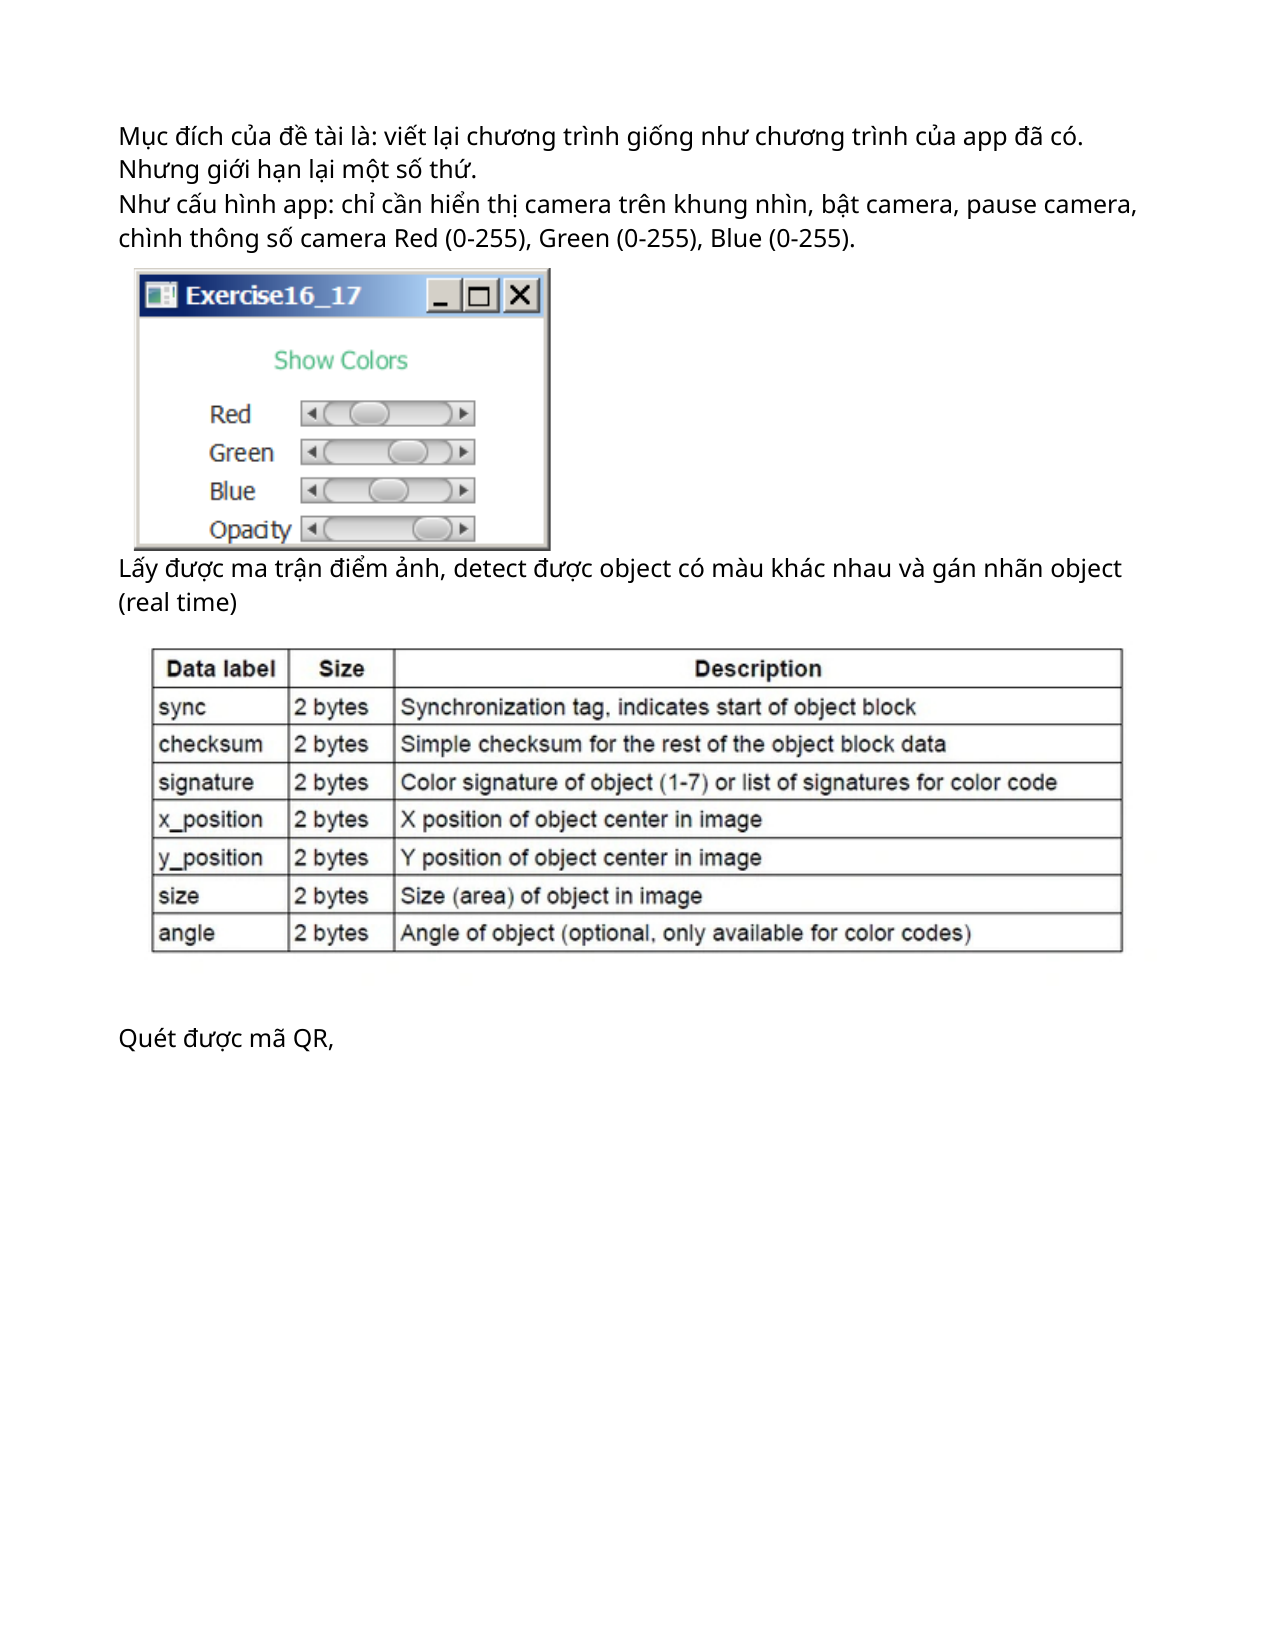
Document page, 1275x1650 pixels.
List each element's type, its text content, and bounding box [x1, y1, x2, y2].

picture [118, 618, 1157, 992]
text Lấy được ma trận điểm ảnh, detect được object có màu khác nhau và gán nhãn object (real time) [118, 312, 1157, 618]
picture [133, 268, 551, 551]
text Như cấu hình app: chỉ cần hiển thị camera trên khung nhìn, bật camera, pause camera, chình thông số camera Red (0-255), Green (0-255), Blue (0-255). [118, 186, 1157, 254]
text Quét được mã QR, [118, 1020, 1157, 1054]
text Mục đích của đề tài là: viết lại chương trình giống như chương trình của app đã có. Nhưng giới hạn lại một số thứ. [118, 118, 1157, 186]
